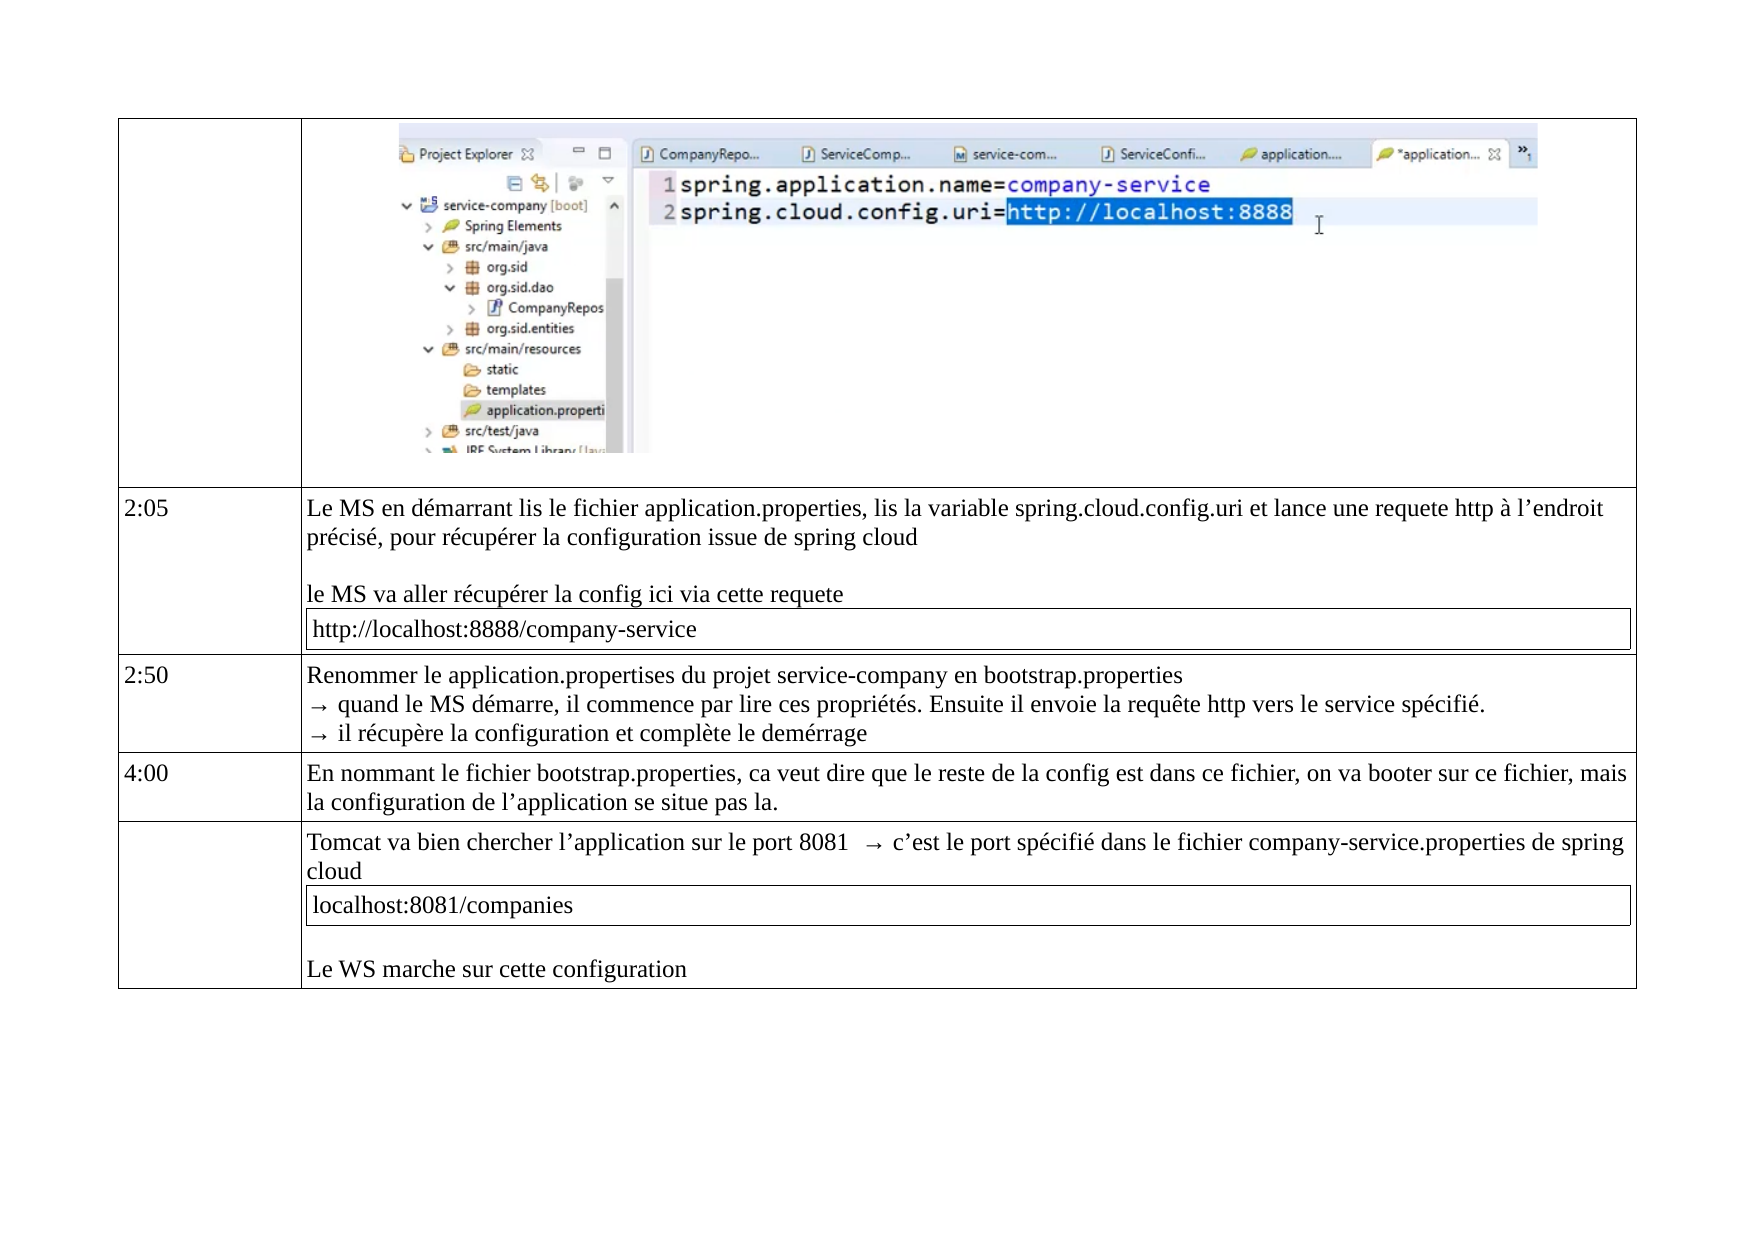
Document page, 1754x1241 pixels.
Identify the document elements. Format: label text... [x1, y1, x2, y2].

table_cell Le MS en démarrant lis le fichier application.properties, lis la variable spring.cloud.config.uri et lance une requete http à l’endroit précisé, pour récupérer la configuration issue de spring cloud le MS va aller récupérer la config ici via cette requete [302, 488, 1636, 654]
table_cell Tomcat va bien chercher l’application sur le port 8081 → c’est le port spécifié dans le fichier company-service.properties de spring cloud Le WS marche sur cette configuration [302, 822, 1636, 988]
table_header http://localhost:8888/company-service [307, 609, 1630, 648]
picture [398, 123, 1538, 453]
table_cell Renommer le application.propertises du projet service-company en bootstrap.properties → quand le MS démarre, il commence par lire ces propriétés. Ensuite il envoie la requête http vers le service spécifié. → il récupère la configuration et complète le demérrage [302, 655, 1636, 752]
table_cell 4:00 [119, 753, 301, 821]
table_header localhost:8081/companies [307, 886, 1630, 925]
table_cell 2:05 [119, 488, 301, 654]
table_cell En nommant le fichier bootstrap.properties, ca veut dire que le reste de la config est dans ce fichier, on va booter sur ce fichier, mais la configuration de l’application se situe pas la. [302, 753, 1636, 821]
table_cell 2:50 [119, 655, 301, 752]
table_header [302, 119, 1636, 487]
table_header [119, 119, 301, 487]
table_cell [119, 822, 301, 988]
